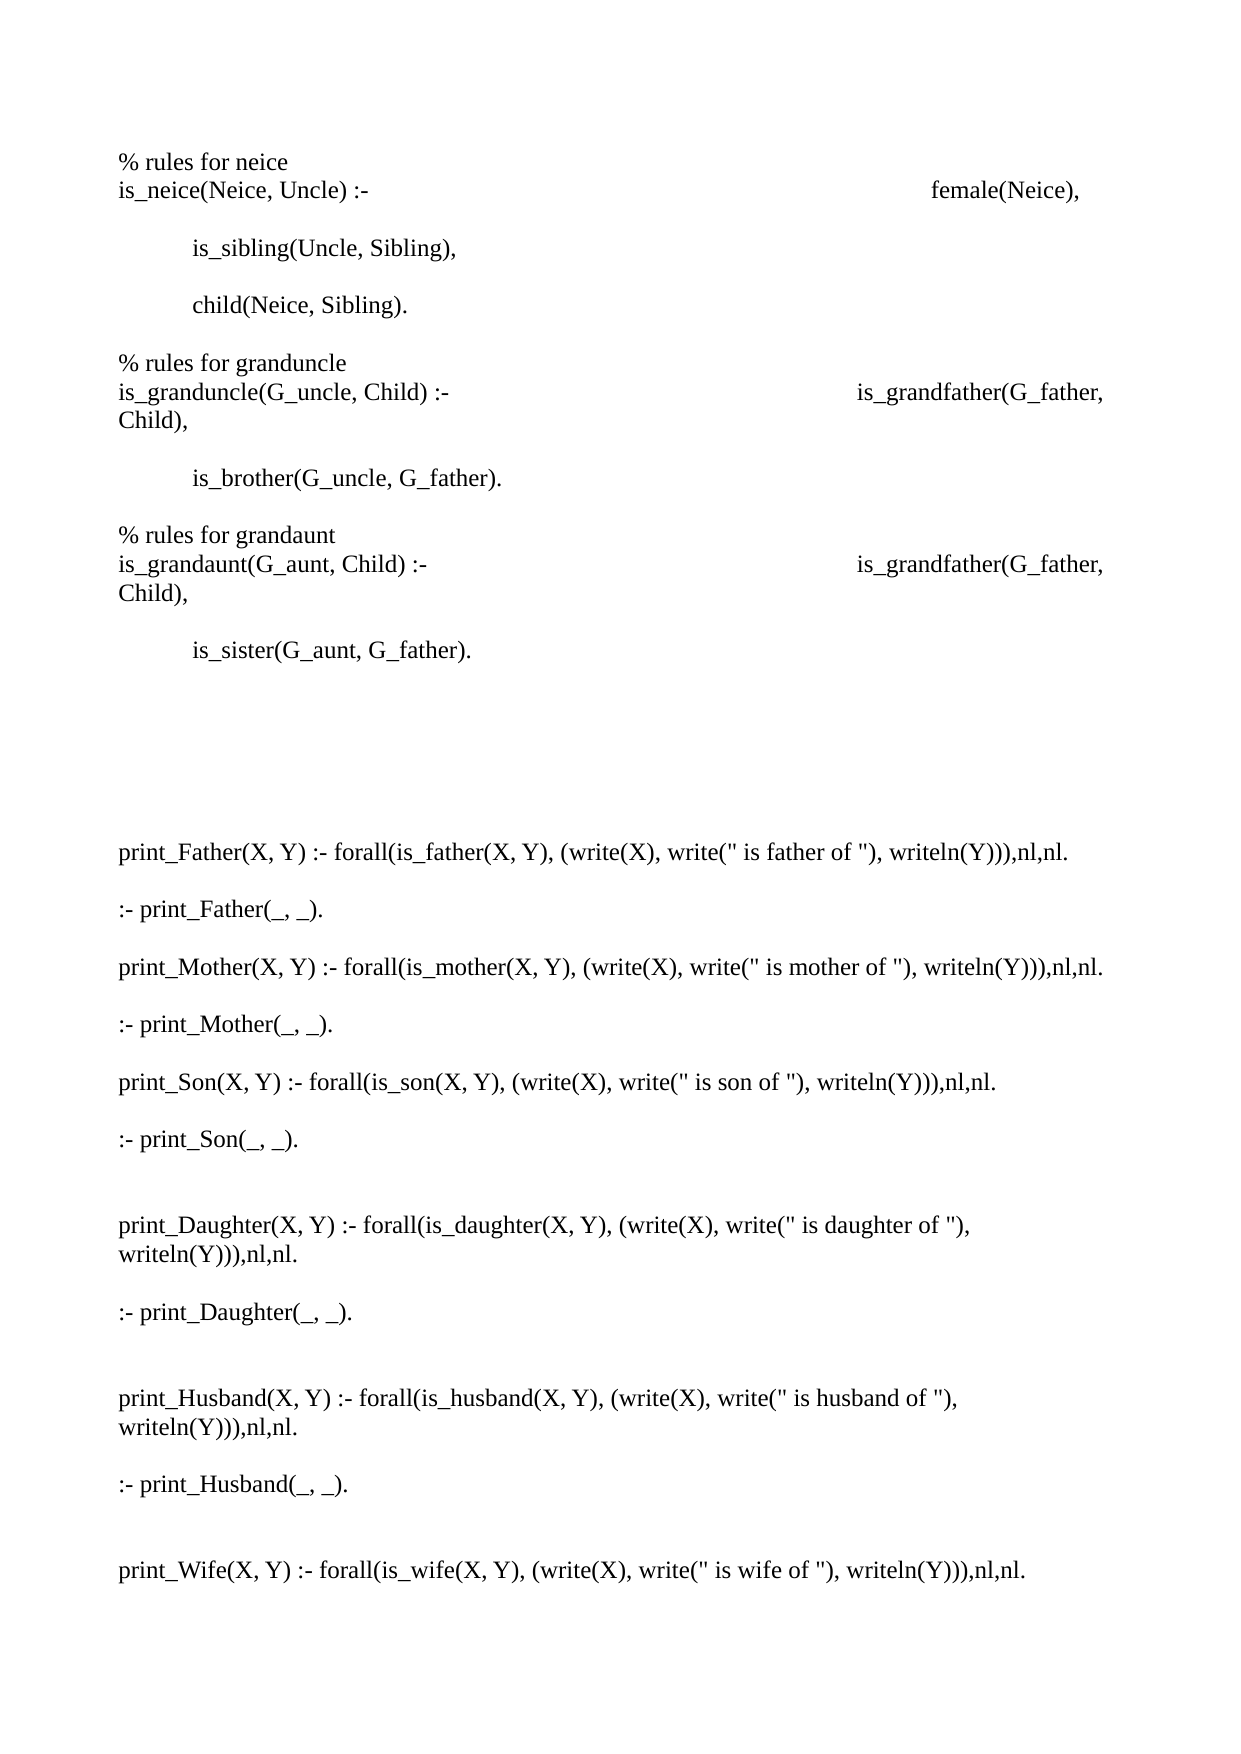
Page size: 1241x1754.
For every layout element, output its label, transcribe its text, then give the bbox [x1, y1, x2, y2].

text :- print_Husband(_, _). [118, 1469, 1122, 1498]
text is_granduncle(G_uncle, Child) :- is_grandfather(G_father, Child), [118, 377, 1122, 434]
text is_grandaunt(G_aunt, Child) :- is_grandfather(G_father, Child), [118, 549, 1122, 607]
text print_Daughter(X, Y) :- forall(is_daughter(X, Y), (write(X), write(" is daughter of "), writeln(Y))),nl,nl. [118, 1211, 1122, 1268]
text is_sister(G_aunt, G_father). [118, 607, 1122, 664]
text print_Son(X, Y) :- forall(is_son(X, Y), (write(X), write(" is son of "), writeln(Y))),nl,nl. [118, 1067, 1122, 1096]
text print_Father(X, Y) :- forall(is_father(X, Y), (write(X), write(" is father of "), writeln(Y))),nl,nl. [118, 837, 1122, 866]
text :- print_Father(_, _). [118, 894, 1122, 923]
text print_Mother(X, Y) :- forall(is_mother(X, Y), (write(X), write(" is mother of "), writeln(Y))),nl,nl. [118, 952, 1122, 981]
text child(Neice, Sibling). [118, 262, 1122, 319]
text is_sibling(Uncle, Sibling), [118, 204, 1122, 262]
text % rules for grandaunt [118, 521, 1122, 549]
text :- print_Mother(_, _). [118, 1009, 1122, 1038]
text :- print_Daughter(_, _). [118, 1297, 1122, 1326]
text % rules for neice [118, 147, 1122, 176]
text is_neice(Neice, Uncle) :- female(Neice), [118, 176, 1122, 204]
text :- print_Son(_, _). [118, 1124, 1122, 1153]
text print_Husband(X, Y) :- forall(is_husband(X, Y), (write(X), write(" is husband of "), writeln(Y))),nl,nl. [118, 1383, 1122, 1441]
text print_Wife(X, Y) :- forall(is_wife(X, Y), (write(X), write(" is wife of "), writeln(Y))),nl,nl. [118, 1556, 1122, 1584]
text is_brother(G_uncle, G_father). [118, 434, 1122, 492]
text % rules for granduncle [118, 348, 1122, 377]
